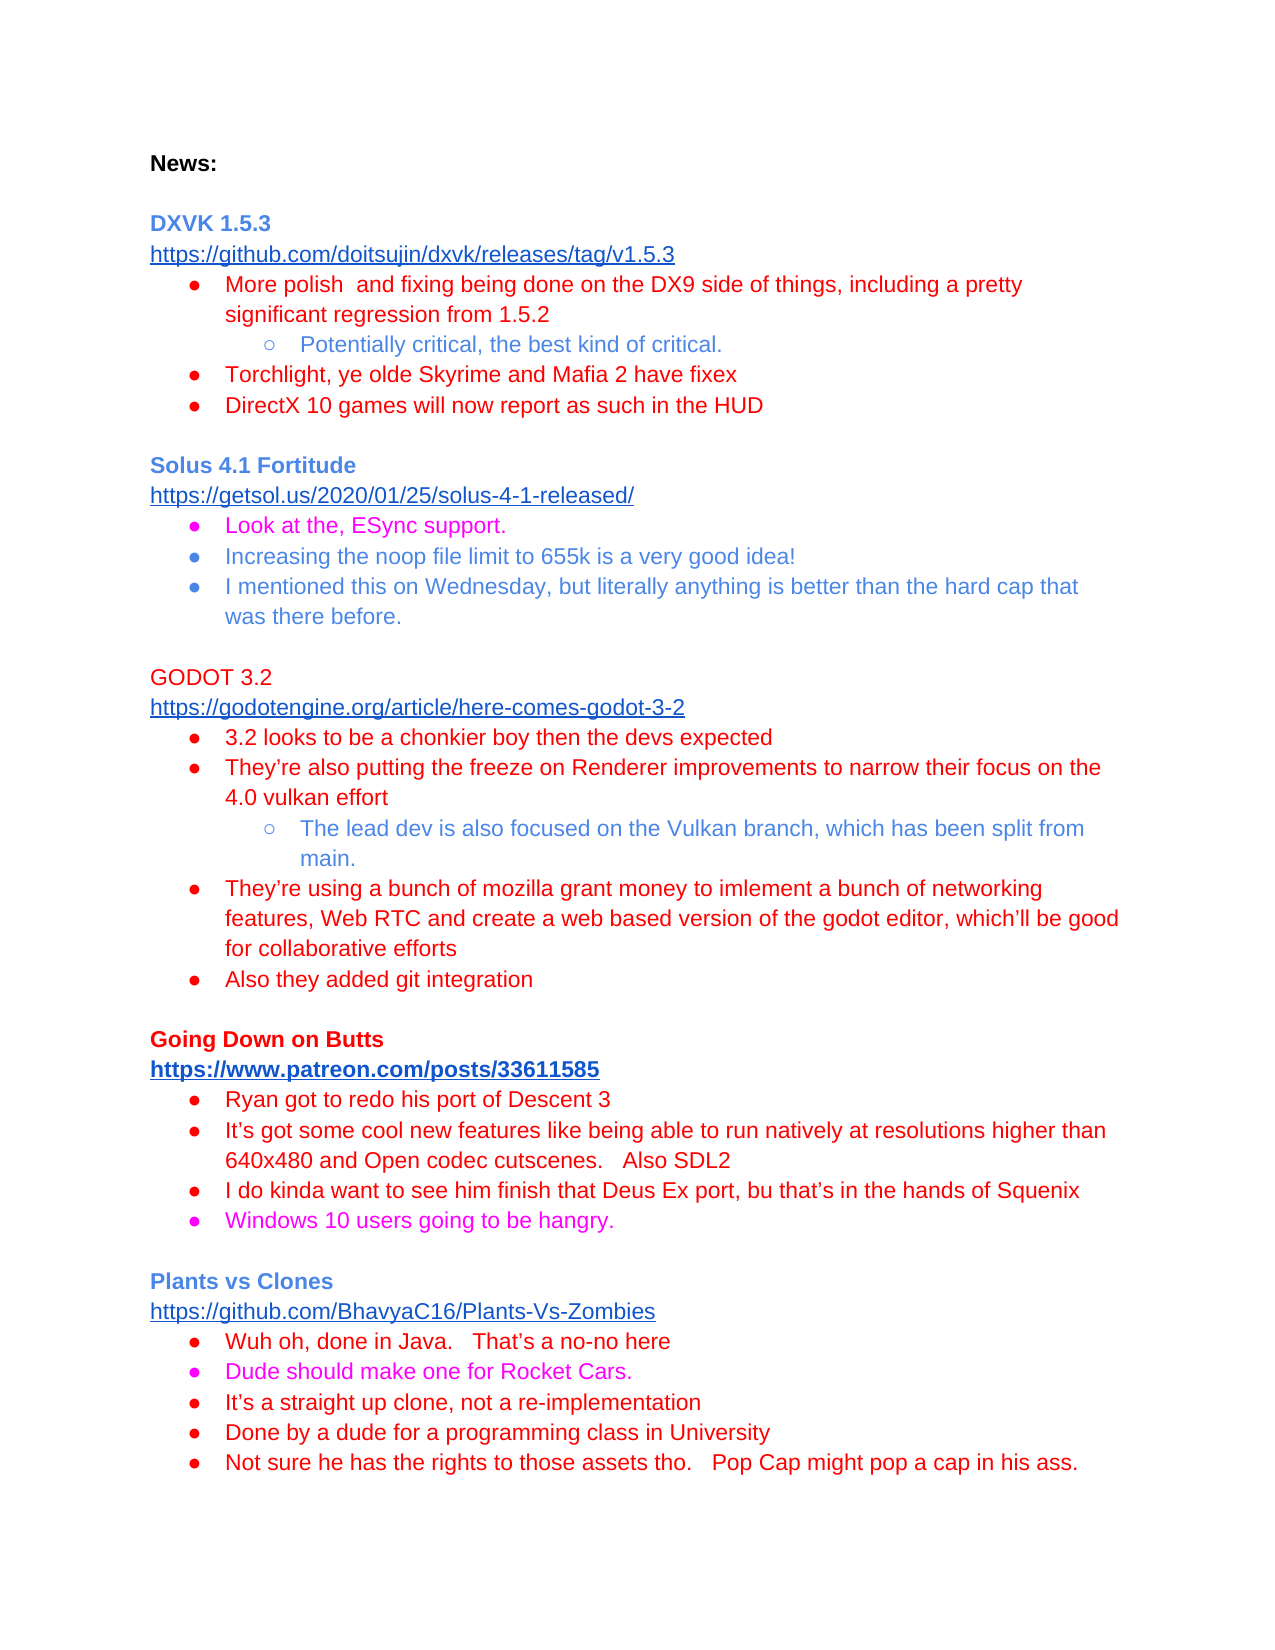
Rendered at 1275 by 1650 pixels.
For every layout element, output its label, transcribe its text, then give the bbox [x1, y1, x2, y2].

list Done by a dude for a programming class in University [187, 1419, 1125, 1445]
text https://godotengine.org/article/here-comes-godot-3-2 [150, 694, 1125, 720]
text Plants vs Clones [150, 1268, 1125, 1294]
list I do kinda want to see him finish that Deus Ex port, bu that’s in the hands of Squenix [187, 1177, 1125, 1203]
text https://getsol.us/2020/01/25/solus-4-1-released/ [150, 482, 1125, 509]
text News: [150, 150, 1125, 176]
list Potentially critical, the best kind of critical. [262, 331, 1125, 358]
list Dude should make one for Rocket Cars. [187, 1358, 1125, 1385]
list Also they added git integration [187, 966, 1125, 992]
text GODOT 3.2 [150, 663, 1125, 690]
list 3.2 looks to be a chonkier boy then the devs expected [187, 724, 1125, 750]
list Increasing the noop file limit to 655k is a very good idea! [187, 543, 1125, 569]
text Solus 4.1 Fortitude [150, 452, 1125, 478]
list Wuh oh, done in Java. That’s a no-no here [187, 1328, 1125, 1354]
list More polish and fixing being done on the DX9 side of things, including a pretty significant regression from 1.5.2 [187, 271, 1125, 327]
text Going Down on Butts [150, 1026, 1125, 1052]
list Ryan got to redo his port of Descent 3 [187, 1086, 1125, 1113]
text https://github.com/BhavyaC16/Plants-Vs-Zombies [150, 1298, 1125, 1324]
text https://github.com/doitsujin/dxvk/releases/tag/v1.5.3 [150, 241, 1125, 267]
list The lead dev is also focused on the Vulkan branch, which has been split from main. [262, 814, 1125, 871]
list They’re also putting the freeze on Renderer improvements to narrow their focus on the 4.0 vulkan effort [187, 754, 1125, 811]
text https://www.patreon.com/posts/33611585 [150, 1056, 1125, 1083]
list Not sure he has the rights to those assets tho. Pop Cap might pop a cap in his ass. [187, 1449, 1125, 1475]
list They’re using a bunch of mozilla grant money to imlement a bunch of networking features, Web RTC and create a web based version of the godot editor, which’ll be good for collaborative efforts [187, 875, 1125, 962]
list Torchlight, ye olde Skyrime and Mafia 2 have fixex [187, 361, 1125, 388]
list I mentioned this on Wednesday, but literally anything is better than the hard cap that was there before. [187, 573, 1125, 629]
list It’s a straight up clone, not a re-implementation [187, 1388, 1125, 1415]
list Look at the, ESync support. [187, 512, 1125, 539]
text DXVK 1.5.3 [150, 210, 1125, 237]
list It’s got some cool new features like being able to run natively at resolutions higher than 640x480 and Open codec cutscenes. Also SDL2 [187, 1117, 1125, 1173]
list DirectX 10 games will now report as such in the HUD [187, 392, 1125, 418]
list Windows 10 users going to be hangry. [187, 1207, 1125, 1234]
